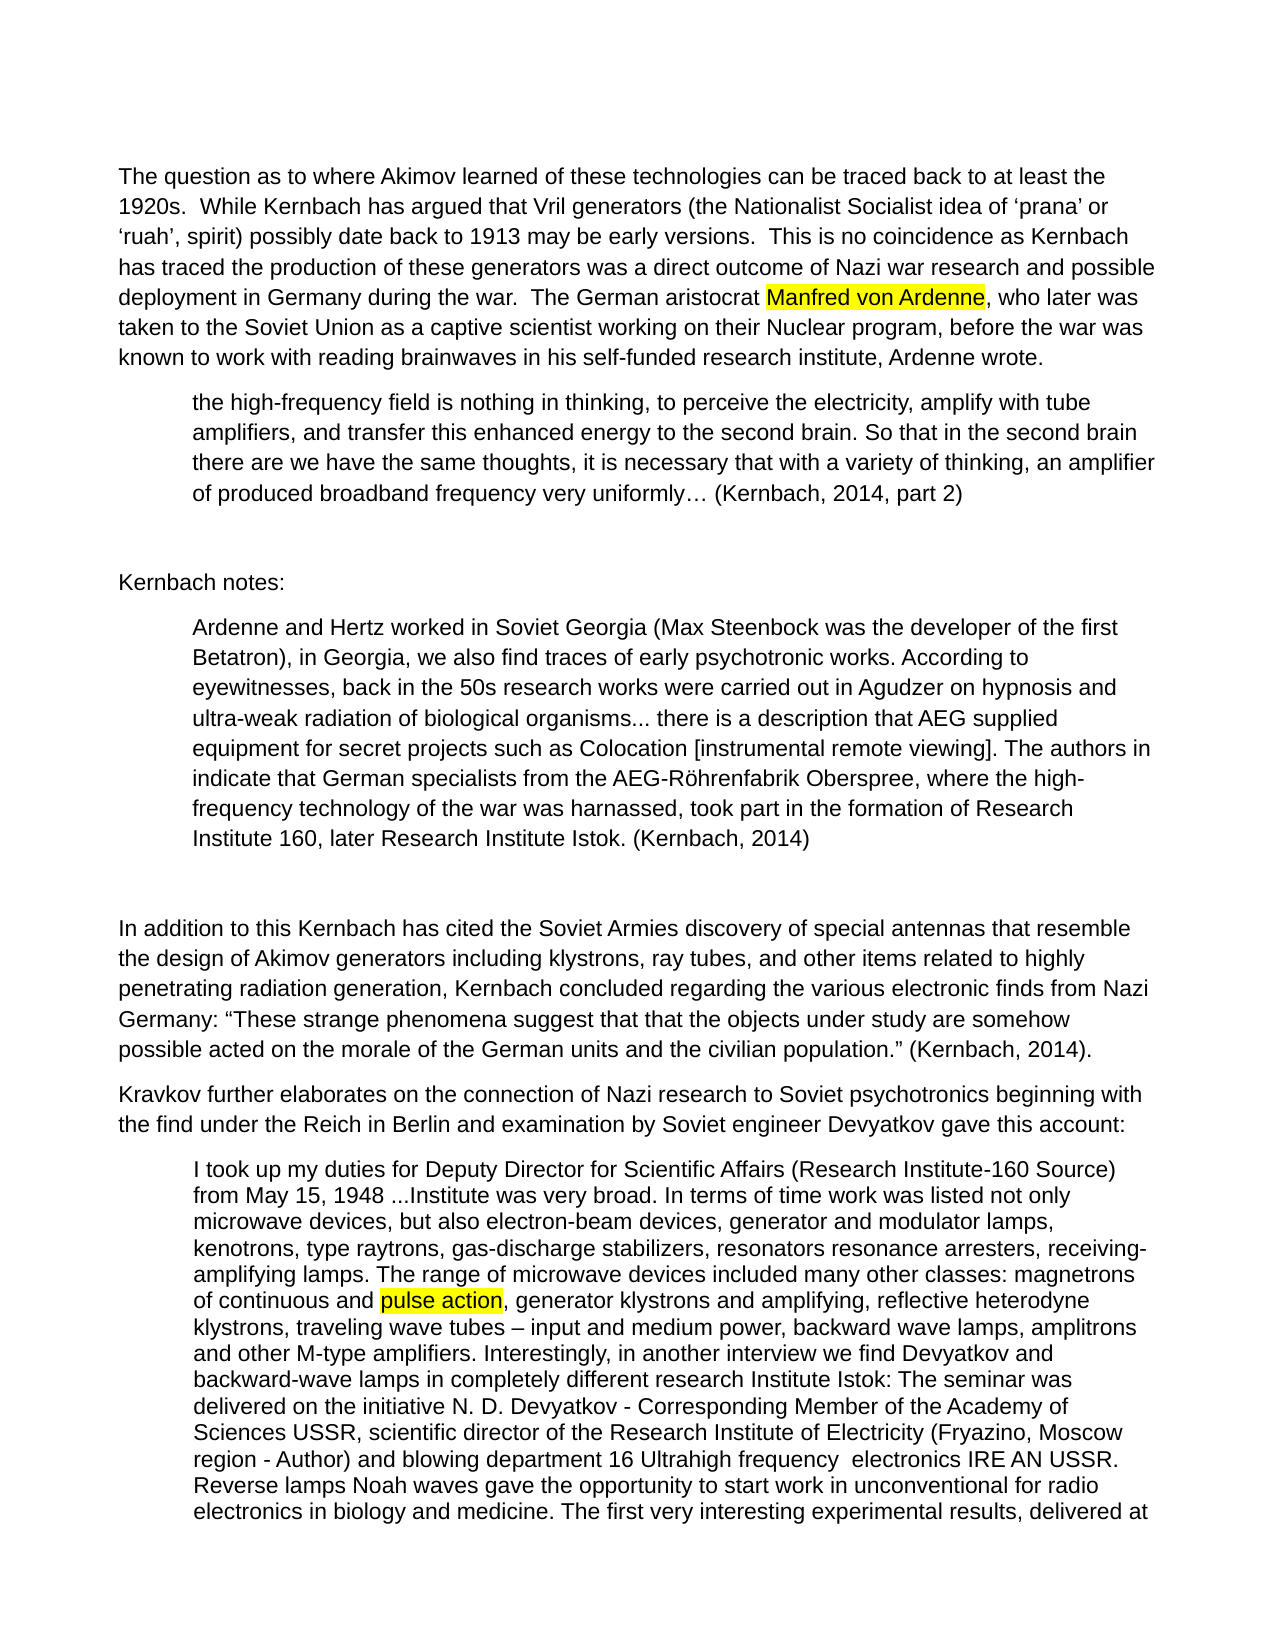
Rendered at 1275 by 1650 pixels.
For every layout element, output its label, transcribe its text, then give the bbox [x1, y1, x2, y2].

text I took up my duties for Deputy Director for Scientific Affairs (Research Institute-160 Source) from May 15, 1948 ...Institute was very broad. In terms of time work was listed not only microwave devices, but also electron-beam devices, generator and modulator lamps, kenotrons, type raytrons, gas-discharge stabilizers, resonators resonance arresters, receiving-amplifying lamps. The range of microwave devices included many other classes: magnetrons of continuous and pulse action, generator klystrons and amplifying, reflective heterodyne klystrons, traveling wave tubes – input and medium power, backward wave lamps, amplitrons and other M-type amplifiers. Interestingly, in another interview we find Devyatkov and backward-wave lamps in completely different research Institute Istok: The seminar was delivered on the initiative N. D. Devyatkov - Corresponding Member of the Academy of Sciences USSR, scientific director of the Research Institute of Electricity (Fryazino, Moscow region - Author) and blowing department 16 Ultrahigh frequency electronics IRE AN USSR. Reverse lamps Noah waves gave the opportunity to start work in unconventional for radio electronics in biology and medicine. The first very interesting experimental results, delivered at [193, 1156, 1157, 1524]
text In addition to this Kernbach has cited the Soviet Armies discovery of special antennas that resemble the design of Akimov generators including klystrons, ray tubes, and other items related to highly penetrating radiation generation, Kernbach concluded regarding the various electronic finds from Nazi Germany: “These strange phenomena suggest that that the objects under study are somehow possible acted on the morale of the German units and the civilian population.” (Kernbach, 2014). [118, 915, 1157, 1062]
text Kravkov further elaborates on the connection of Nazi research to Soviet psychotronics beginning with the find under the Reich in Berlin and examination by Soviet engineer Devyatkov gave this account: [118, 1081, 1157, 1137]
text The question as to where Akimov learned of these technologies can be traced back to at least the 1920s. While Kernbach has argued that Vril generators (the Nationalist Socialist idea of ‘prana’ or ‘ruah’, spirit) possibly date back to 1913 may be early versions. This is no coincidence as Kernbach has traced the production of these generators was a direct outcome of Nazi war research and possible deployment in Germany during the war. The German aristocrat Manfred von Ardenne, who later was taken to the Soviet Union as a captive scientist working on their Nuclear program, before the war was known to work with reading brainwaves in his self-funded research institute, Ardenne wrote. [118, 163, 1157, 371]
text Ardenne and Hertz worked in Soviet Georgia (Max Steenbock was the developer of the first Betatron), in Georgia, we also find traces of early psychotronic works. According to eyewitnesses, back in the 50s research works were carried out in Agudzer on hypnosis and ultra-weak radiation of biological organisms... there is a description that AEG supplied equipment for secret projects such as Colocation [instrumental remote viewing]. The authors in indicate that German specialists from the AEG-Röhrenfabrik Oberspree, where the high-frequency technology of the war was harnassed, took part in the formation of Research Institute 160, later Research Institute Istok. (Kernbach, 2014) [192, 614, 1157, 852]
text Kernbach notes: [118, 569, 1157, 596]
text the high-frequency field is nothing in thinking, to perceive the electricity, amplify with tube amplifiers, and transfer this enhanced energy to the second brain. So that in the second brain there are we have the same thoughts, it is necessary that with a variety of thinking, an amplifier of produced broadband frequency very uniformly… (Kernbach, 2014, part 2) [192, 389, 1157, 506]
